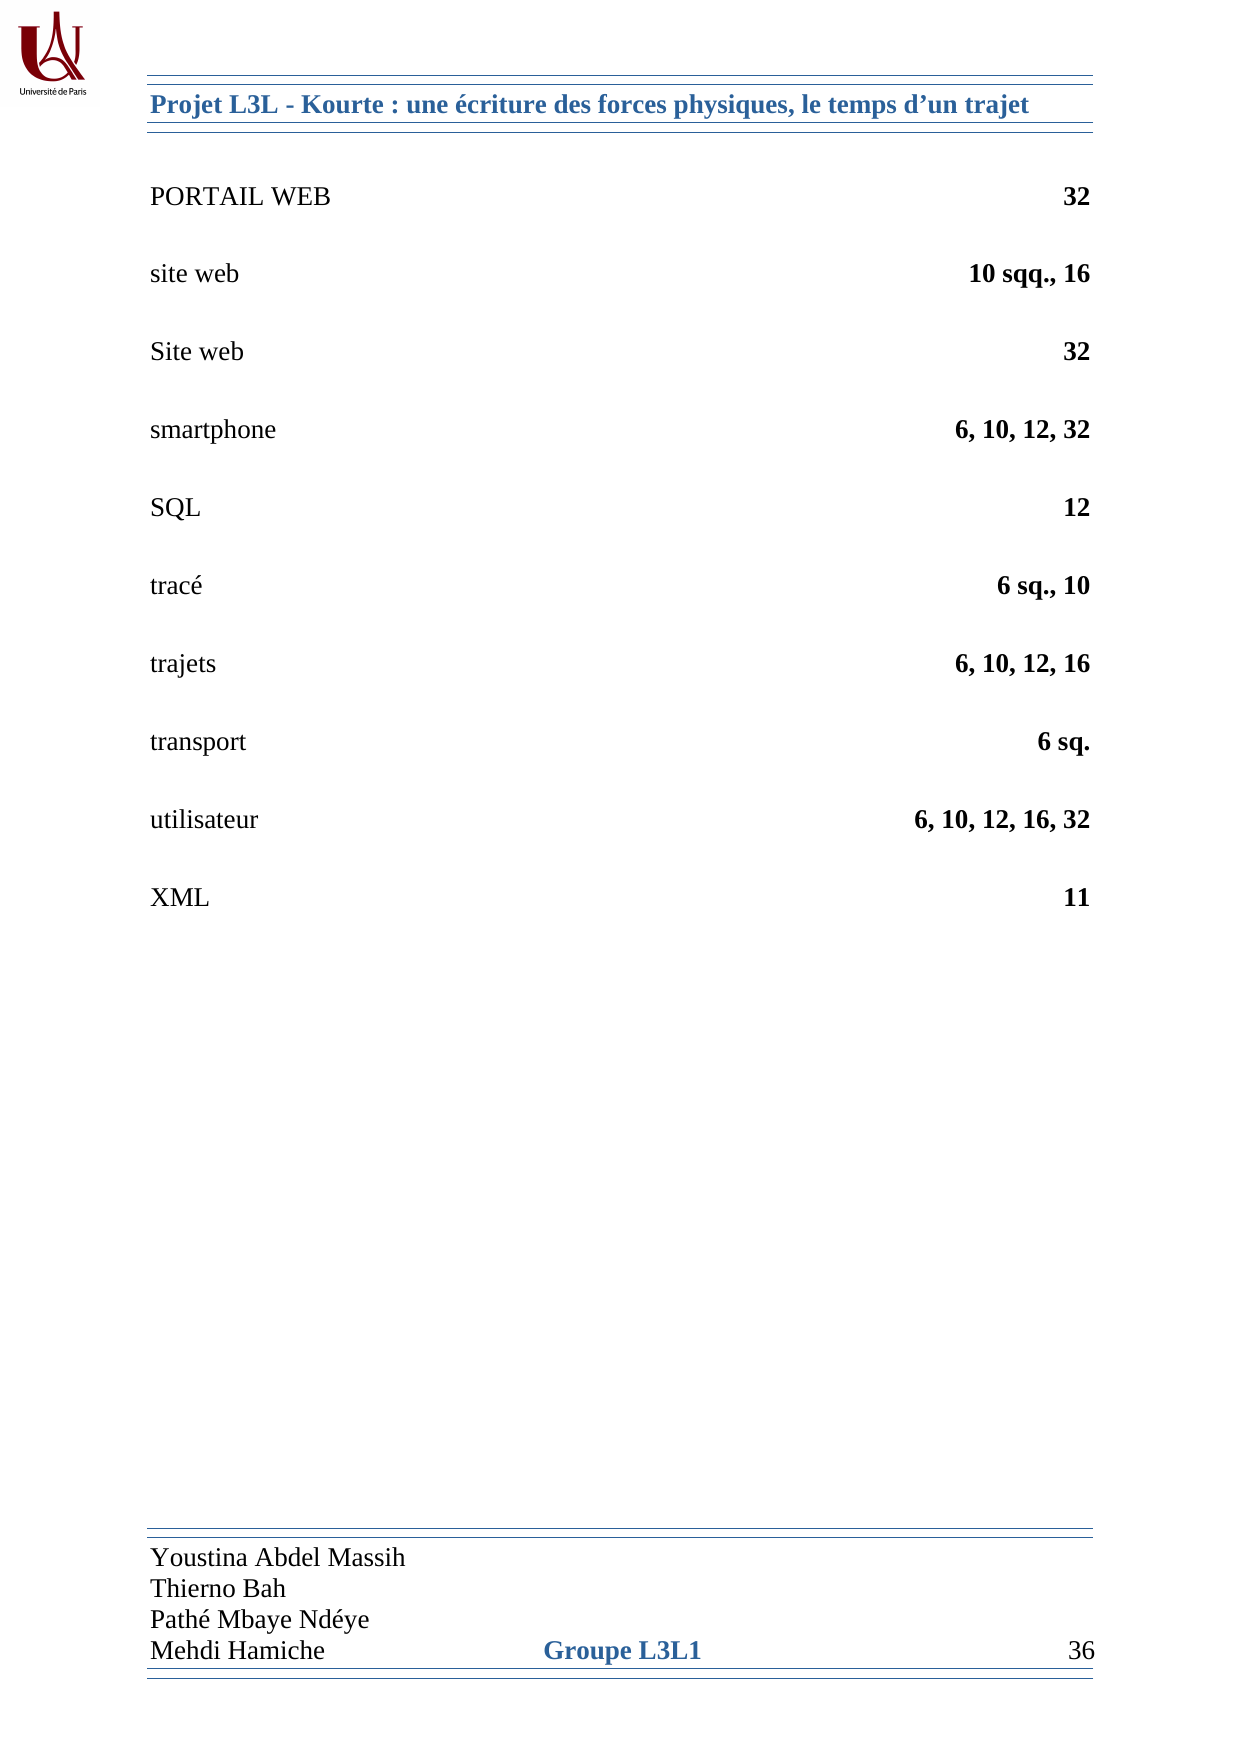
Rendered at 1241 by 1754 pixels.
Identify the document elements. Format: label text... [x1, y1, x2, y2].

text utilisateur 6, 10, 12, 16, 32 [150, 803, 1090, 834]
text site web 10 sqq., 16 [150, 257, 1090, 289]
picture [0, 0, 101, 107]
text XML 11 [150, 881, 1090, 912]
text PORTAIL WEB 32 [150, 179, 1090, 211]
text transport 6 sq. [150, 725, 1090, 756]
text smartphone 6, 10, 12, 32 [150, 413, 1090, 444]
text Site web 32 [150, 335, 1090, 367]
text tracé 6 sq., 10 [150, 569, 1090, 600]
text trajets 6, 10, 12, 16 [150, 647, 1090, 678]
text SQL 12 [150, 491, 1090, 522]
